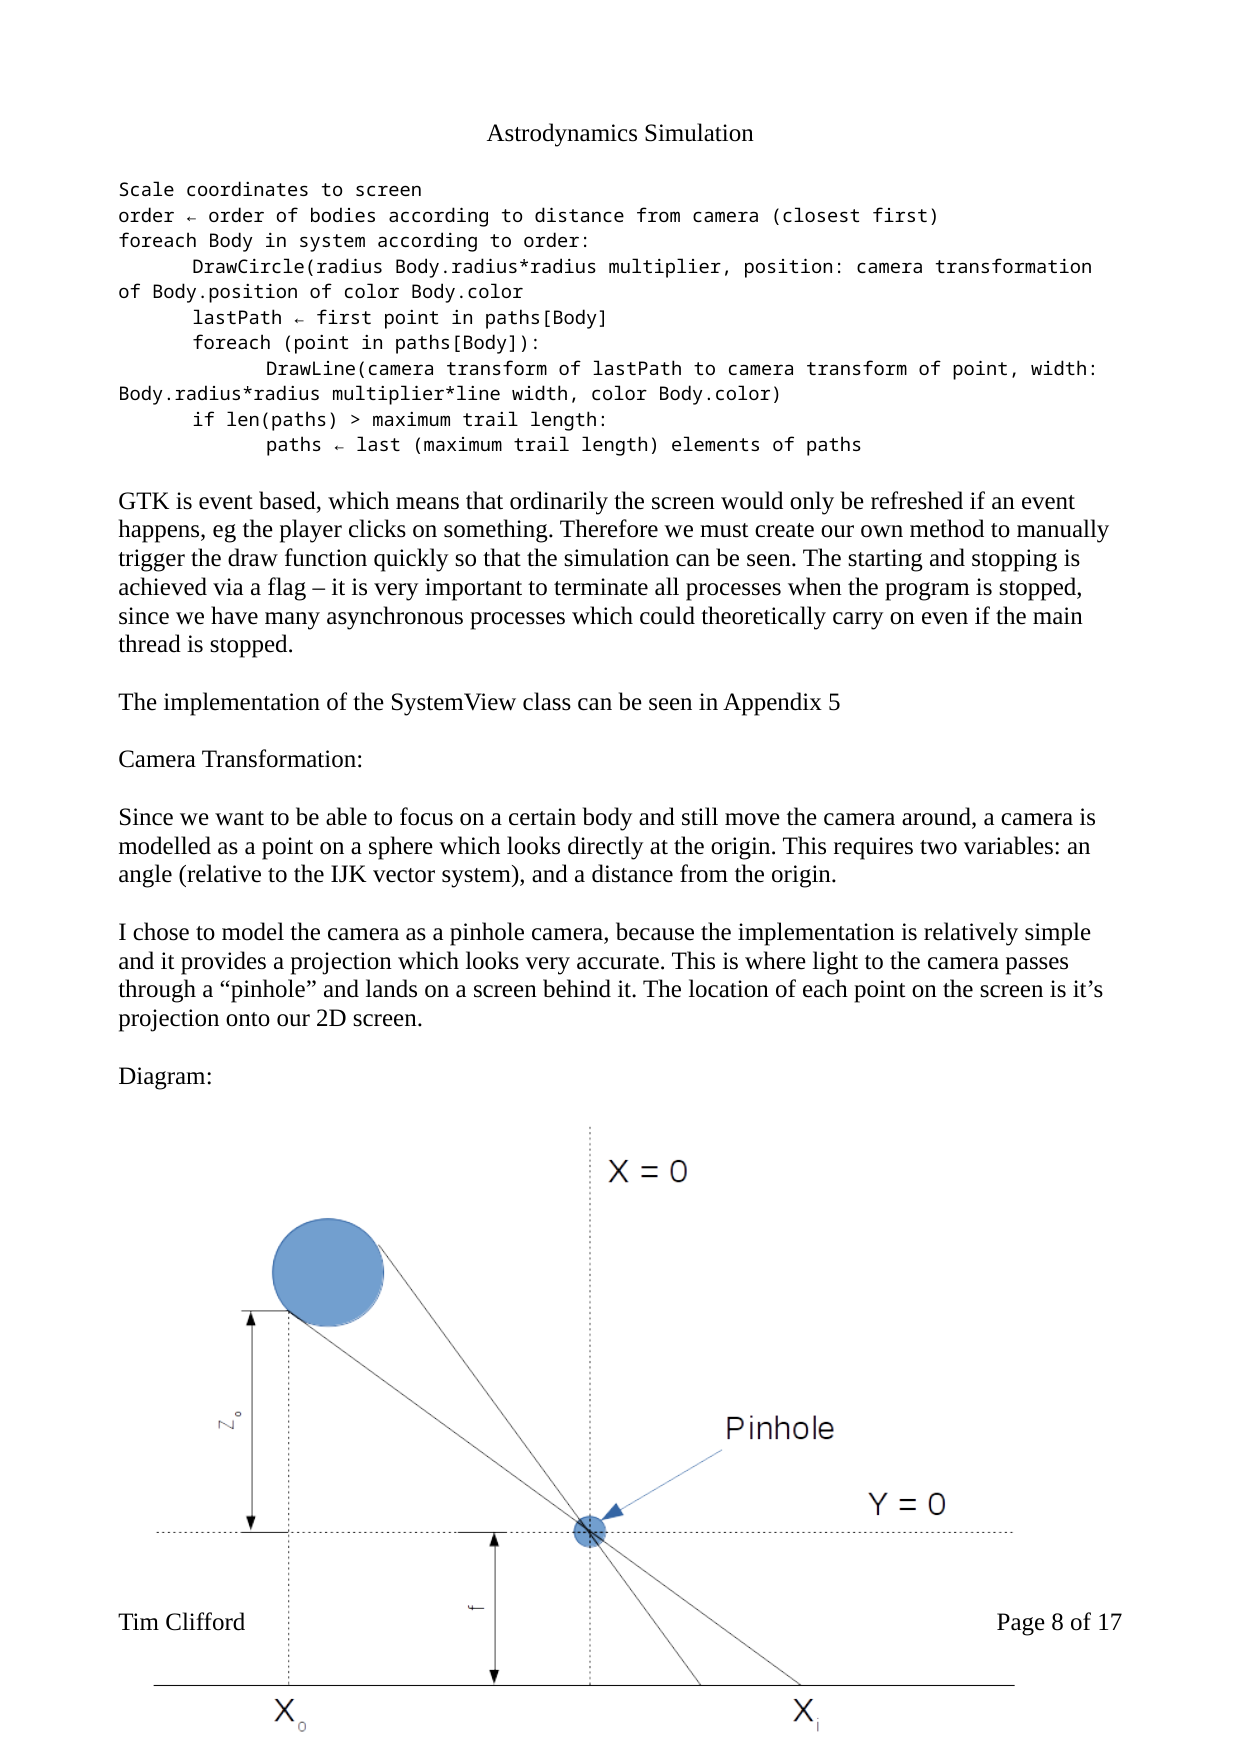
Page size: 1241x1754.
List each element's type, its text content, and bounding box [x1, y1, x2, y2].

text DrawCircle(radius Body.radius*radius multiplier, position: camera transformation of Body.position of color Body.color [118, 253, 1122, 304]
text Scale coordinates to screen [118, 176, 1122, 202]
text GTK is event based, which means that ordinarily the screen would only be refreshed if an event happens, eg the player clicks on something. Therefore we must create our own method to manually trigger the draw function quickly so that the simulation can be seen. The starting and stopping is achieved via a flag – it is very important to terminate all processes when the program is stopped, since we have many asynchronous processes which could theoretically carry on even if the main thread is stopped. [118, 486, 1122, 658]
text DrawLine(camera transform of lastPath to camera transform of point, width: Body.radius*radius multiplier*line width, color Body.color) [118, 355, 1122, 406]
text I chose to model the camera as a pinhole camera, because the implementation is relatively simple and it provides a projection which looks very accurate. This is where light to the camera passes through a “pinhole” and lands on a screen behind it. The location of each point on the screen is it’s projection onto our 2D screen. [118, 917, 1122, 1032]
text Diagram: [118, 1061, 1122, 1089]
text Camera Transformation: [118, 744, 1122, 773]
text Since we want to be able to focus on a certain body and still move the camera around, a camera is modelled as a point on a sphere which looks directly at the origin. This requires two variables: an angle (relative to the IJK vector system), and a distance from the origin. [118, 802, 1122, 888]
text The implementation of the SystemView class can be seen in Appendix 5 [118, 687, 1122, 716]
text foreach Body in system according to order: [118, 227, 1122, 253]
text lastPath ← first point in paths[Body] [118, 304, 1122, 329]
text foreach (point in paths[Body]): [118, 329, 1122, 355]
text order ← order of bodies according to distance from camera (closest first) [118, 202, 1122, 227]
text if len(paths) > maximum trail length: [118, 406, 1122, 432]
picture [153, 1119, 1015, 1628]
text paths ← last (maximum trail length) elements of paths [118, 432, 1122, 457]
